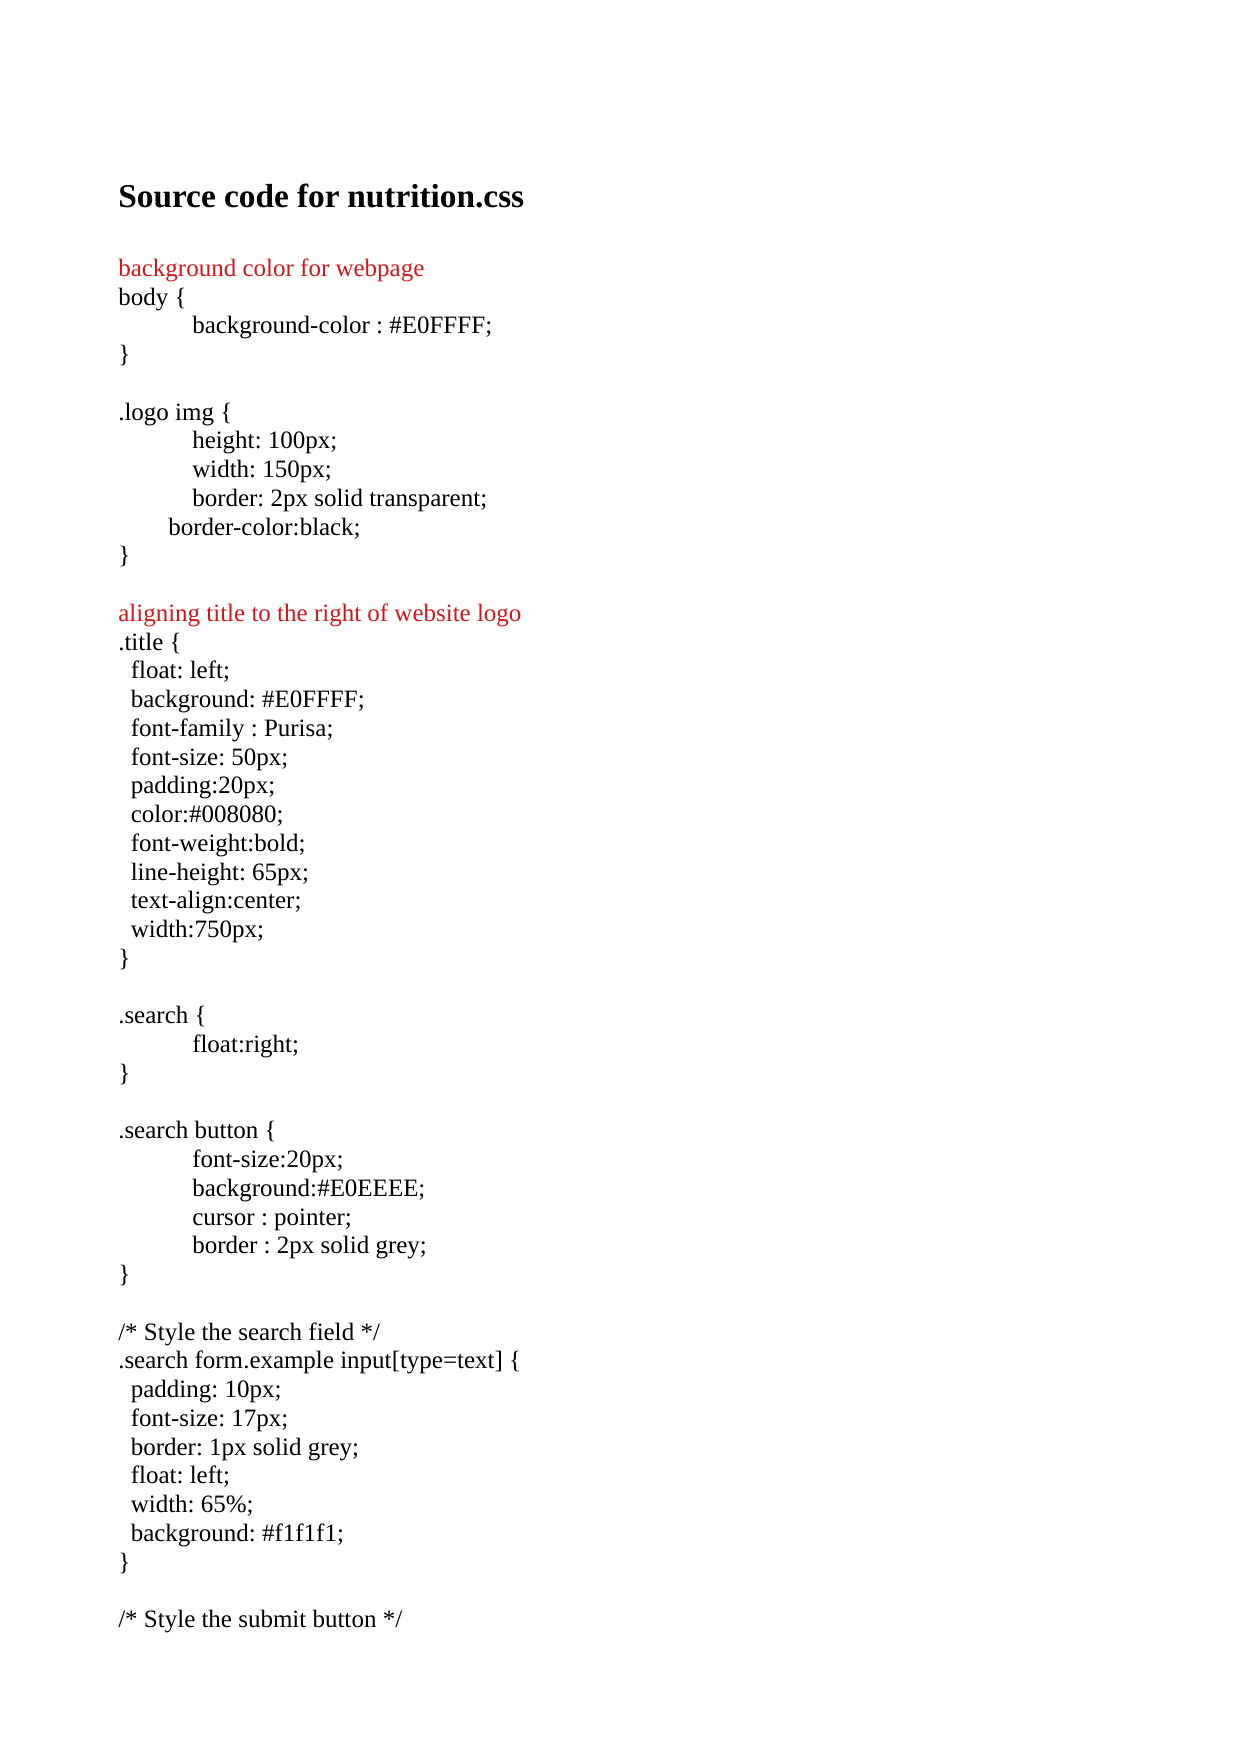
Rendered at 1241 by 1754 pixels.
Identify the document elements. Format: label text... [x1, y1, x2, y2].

text line-height: 65px; [118, 857, 1122, 886]
text aligning title to the right of website logo [118, 598, 1122, 627]
text color:#008080; [118, 799, 1122, 828]
text font-family : Purisa; [118, 713, 1122, 742]
text float: left; [118, 656, 1122, 684]
text padding:20px; [118, 771, 1122, 799]
text .search form.example input[type=text] { [118, 1346, 1122, 1374]
text width:750px; [118, 914, 1122, 943]
text Source code for nutrition.css [118, 176, 1122, 215]
text height: 100px; [118, 426, 1122, 454]
text .search { [118, 1001, 1122, 1029]
text font-size: 17px; [118, 1403, 1122, 1432]
text background:#E0EEEE; [118, 1173, 1122, 1202]
text body { [118, 282, 1122, 311]
text } [118, 339, 1122, 368]
text background: #f1f1f1; [118, 1518, 1122, 1547]
text text-align:center; [118, 886, 1122, 914]
text } [118, 1259, 1122, 1288]
text cursor : pointer; [118, 1202, 1122, 1231]
text padding: 10px; [118, 1374, 1122, 1403]
text } [118, 1058, 1122, 1087]
text .search button { [118, 1116, 1122, 1144]
text background: #E0FFFF; [118, 684, 1122, 713]
text .logo img { [118, 397, 1122, 426]
text border: 1px solid grey; [118, 1432, 1122, 1461]
text font-size:20px; [118, 1144, 1122, 1173]
text .title { [118, 627, 1122, 656]
text border-color:black; [118, 512, 1122, 541]
text border : 2px solid grey; [118, 1231, 1122, 1259]
text width: 65%; [118, 1489, 1122, 1518]
text /* Style the search field */ [118, 1317, 1122, 1346]
text float: left; [118, 1461, 1122, 1489]
text border: 2px solid transparent; [118, 483, 1122, 512]
text } [118, 541, 1122, 569]
text } [118, 943, 1122, 972]
text } [118, 1547, 1122, 1576]
text background color for webpage [118, 253, 1122, 282]
text background-color : #E0FFFF; [118, 311, 1122, 339]
text font-size: 50px; [118, 742, 1122, 771]
text width: 150px; [118, 454, 1122, 483]
text font-weight:bold; [118, 828, 1122, 857]
text /* Style the submit button */ [118, 1604, 1122, 1633]
text float:right; [118, 1029, 1122, 1058]
